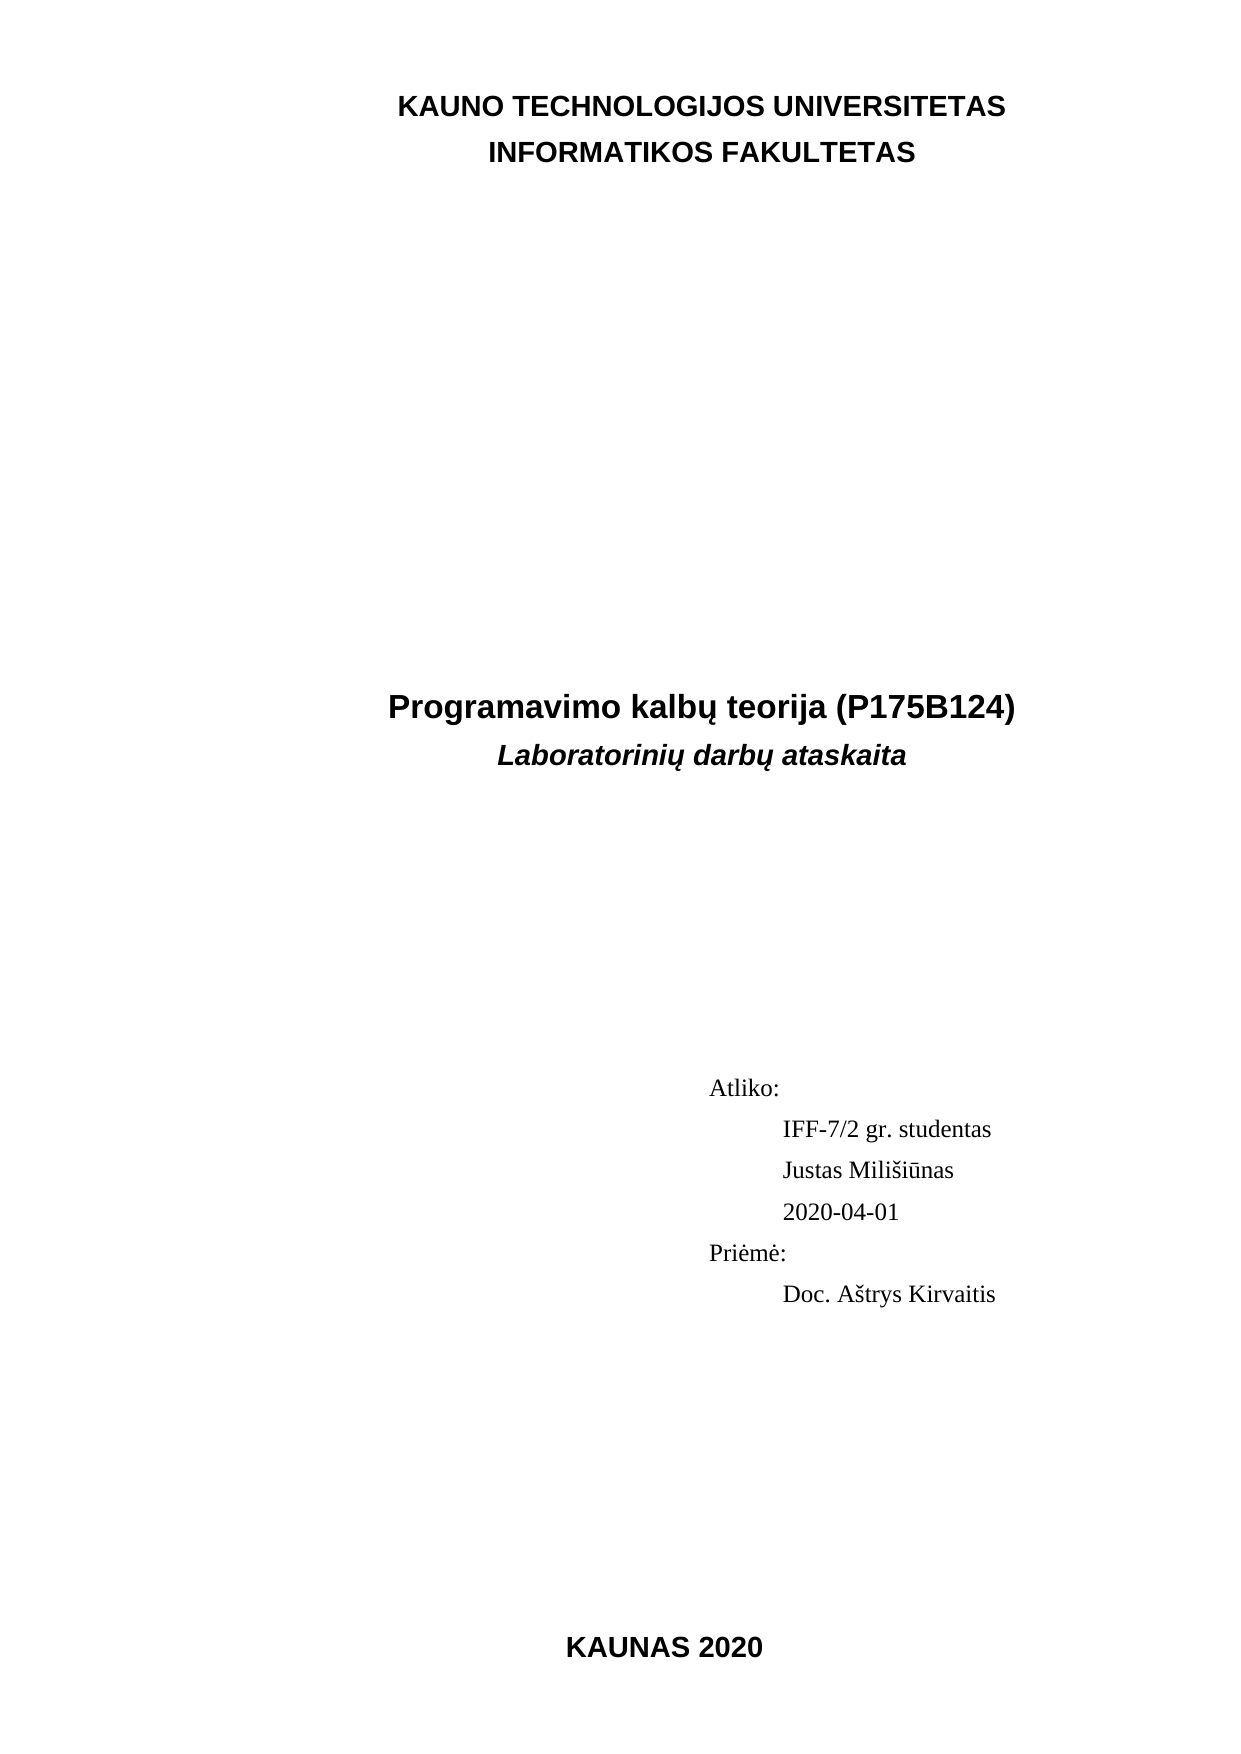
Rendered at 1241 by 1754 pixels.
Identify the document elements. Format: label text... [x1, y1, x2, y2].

text 2020-04-01 [709, 1197, 1181, 1225]
text IFF-7/2 gr. studentas [709, 1114, 1181, 1143]
text Laboratorinių darbų ataskaita [148, 738, 1181, 772]
text Doc. Aštrys Kirvaitis [709, 1279, 1181, 1308]
text Programavimo kalbų teorija (P175B124) [148, 687, 1181, 726]
text Priėmė: [709, 1238, 1181, 1267]
text INFORMATIKOS FAKULTETAS [148, 135, 1181, 168]
text Atliko: [709, 1073, 1181, 1102]
text KAUNAS 2020 [148, 1630, 1181, 1664]
text Justas Milišiūnas [709, 1155, 1181, 1184]
text KAUNO TECHNOLOGIJOS UNIVERSITETAS [148, 89, 1181, 122]
